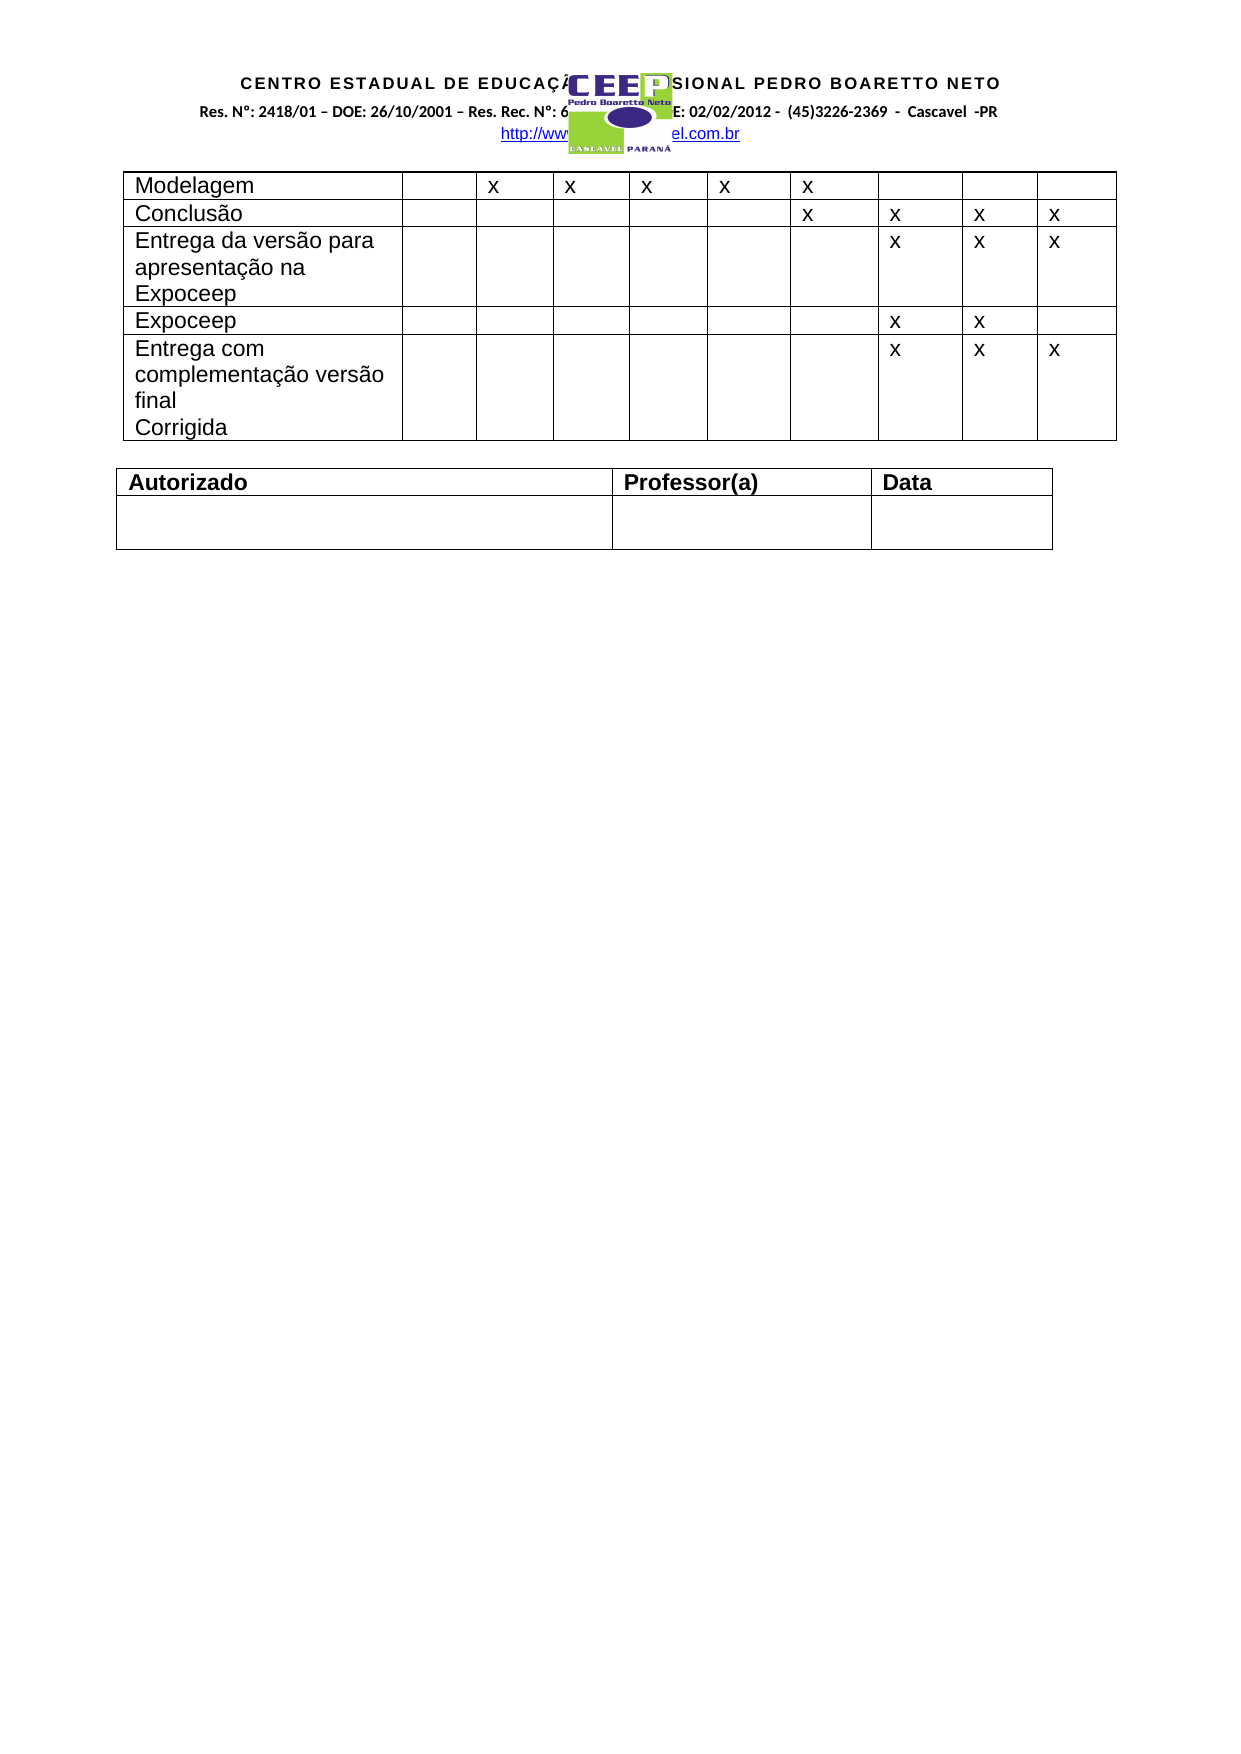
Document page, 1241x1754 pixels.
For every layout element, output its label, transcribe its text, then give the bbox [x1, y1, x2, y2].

table_cell [403, 200, 476, 226]
table_cell x [791, 200, 878, 226]
table_cell [1038, 173, 1116, 199]
table_cell [708, 200, 790, 226]
table_cell [403, 307, 476, 334]
table_cell [708, 307, 790, 334]
table_cell [791, 227, 878, 306]
table_cell x [963, 200, 1037, 226]
table_cell [630, 227, 707, 306]
table_cell x [879, 200, 962, 226]
table_cell [1038, 307, 1116, 334]
table_cell Conclusão [124, 200, 402, 226]
table_header Autorizado [117, 469, 612, 495]
table_cell x [963, 307, 1037, 334]
table_cell Entrega da versão para apresentação na Expoceep [124, 227, 402, 306]
table_cell [791, 335, 878, 440]
table_cell x [708, 173, 790, 199]
table_cell x [963, 227, 1037, 306]
table_header Data [872, 469, 1052, 495]
table_cell [117, 496, 612, 549]
table_cell [477, 227, 553, 306]
table_cell [963, 173, 1037, 199]
table_cell x [630, 173, 707, 199]
table_cell x [1038, 227, 1116, 306]
table_cell [477, 335, 553, 440]
table_cell x [1038, 200, 1116, 226]
table_header Professor(a) [613, 469, 871, 495]
table_cell [554, 227, 629, 306]
table_cell Entrega com complementação versão final Corrigida [124, 335, 402, 440]
table_cell x [791, 173, 878, 199]
table_cell Expoceep [124, 307, 402, 334]
table_cell x [879, 227, 962, 306]
table_cell [708, 335, 790, 440]
table_cell x [554, 173, 629, 199]
table_cell [554, 200, 629, 226]
table_cell [791, 307, 878, 334]
table_cell [477, 307, 553, 334]
table_cell Modelagem [124, 173, 402, 199]
table_cell [708, 227, 790, 306]
table_cell [613, 496, 871, 549]
table_cell [879, 173, 962, 199]
table_cell [403, 227, 476, 306]
table_cell x [1038, 335, 1116, 440]
table_cell [630, 307, 707, 334]
table_cell [630, 335, 707, 440]
table_cell x [477, 173, 553, 199]
table_cell [403, 335, 476, 440]
table_cell [554, 307, 629, 334]
table_cell [872, 496, 1052, 549]
table_cell [403, 173, 476, 199]
table_cell x [963, 335, 1037, 440]
table_cell x [879, 335, 962, 440]
table_cell [554, 335, 629, 440]
table_cell [630, 200, 707, 226]
table_cell [477, 200, 553, 226]
table_cell x [879, 307, 962, 334]
